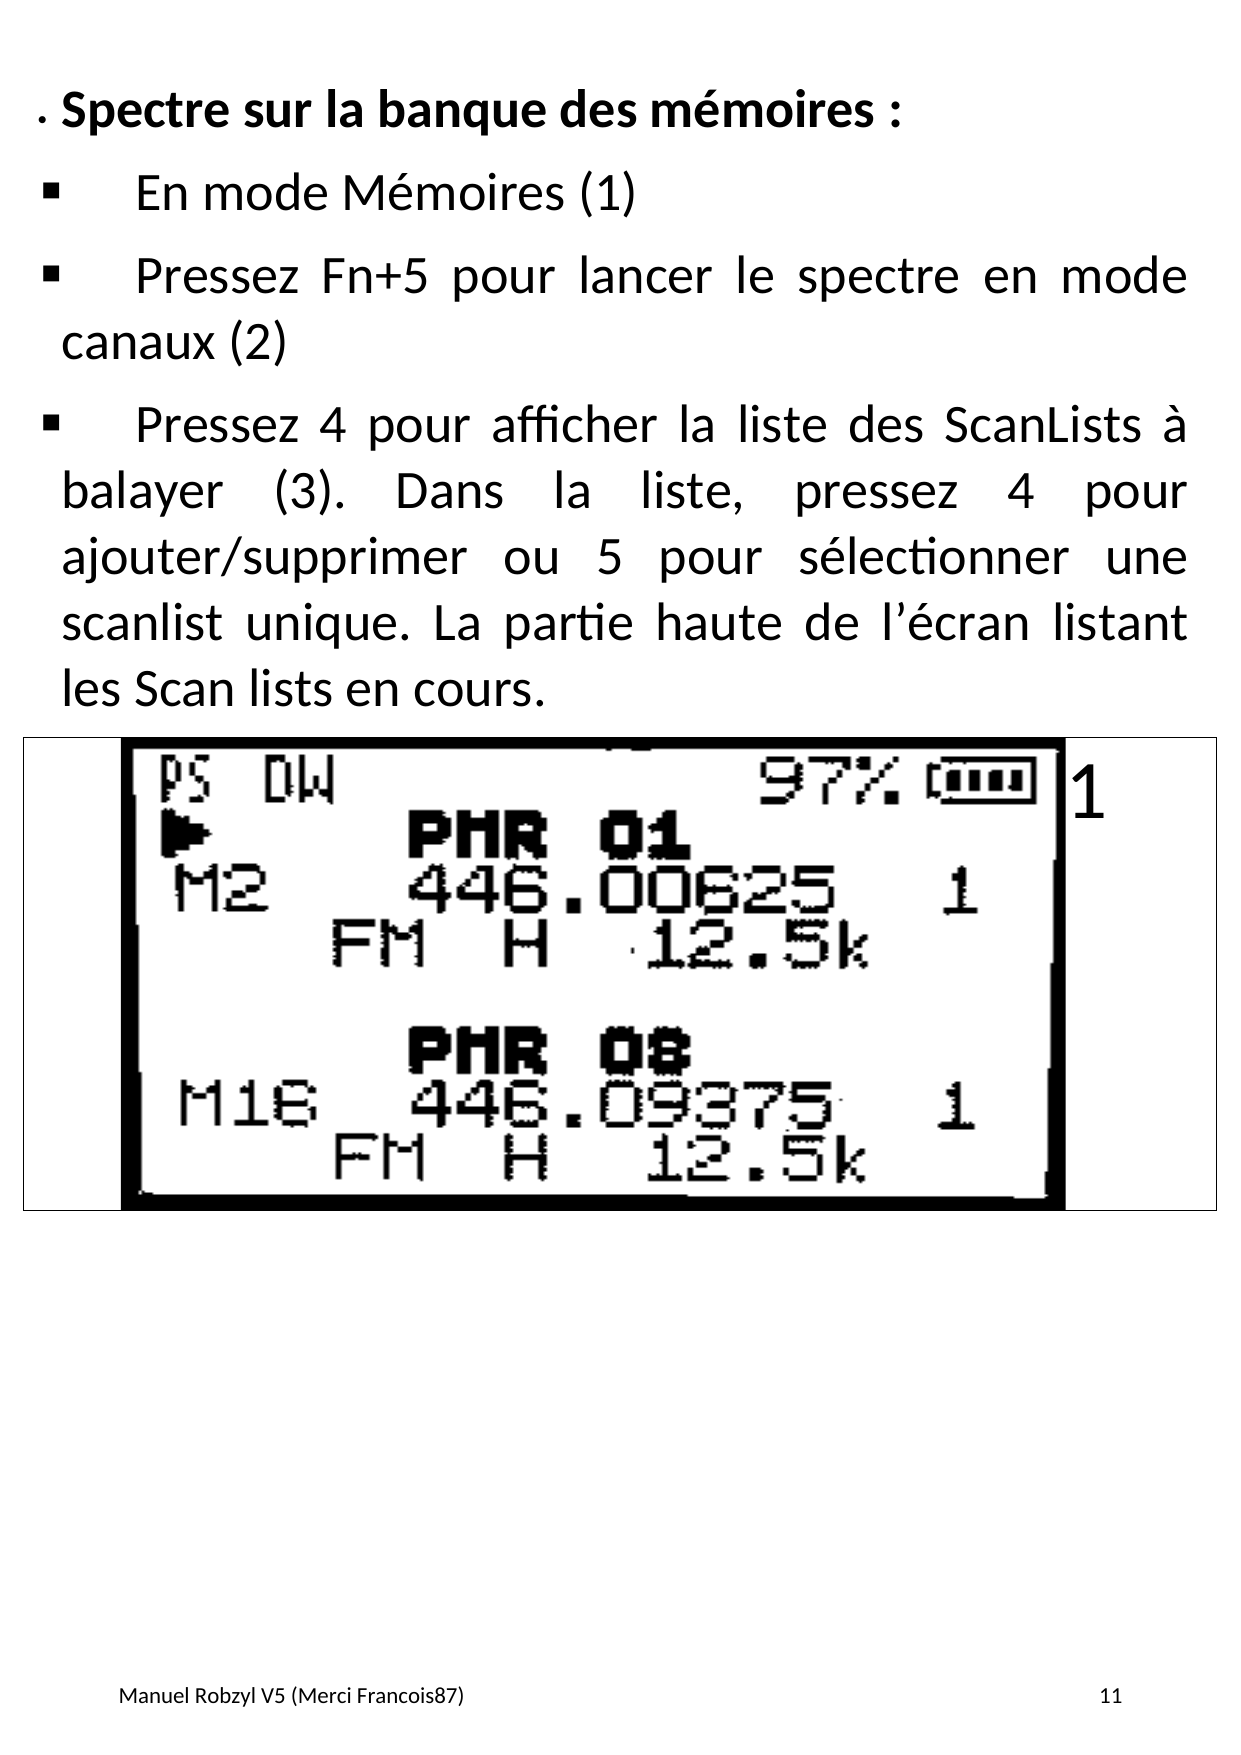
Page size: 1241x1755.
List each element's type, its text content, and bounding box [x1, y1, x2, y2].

list Pressez Fn+5 pour lancer le spectre en mode canaux (2) [38, 241, 1190, 373]
list Pressez 4 pour afficher la liste des ScanLists à balayer (3). Dans la liste, pressez 4 pour ajouter/supprimer ou 5 pour sélectionner une scanlist unique. La partie haute de l’écran listant les Scan lists en cours. [38, 389, 1190, 720]
list Spectre sur la banque des mémoires : [38, 75, 1190, 141]
table_header 1 [1066, 738, 1216, 1210]
list En mode Mémoires (1) [38, 158, 1190, 224]
table_header [24, 738, 120, 1210]
